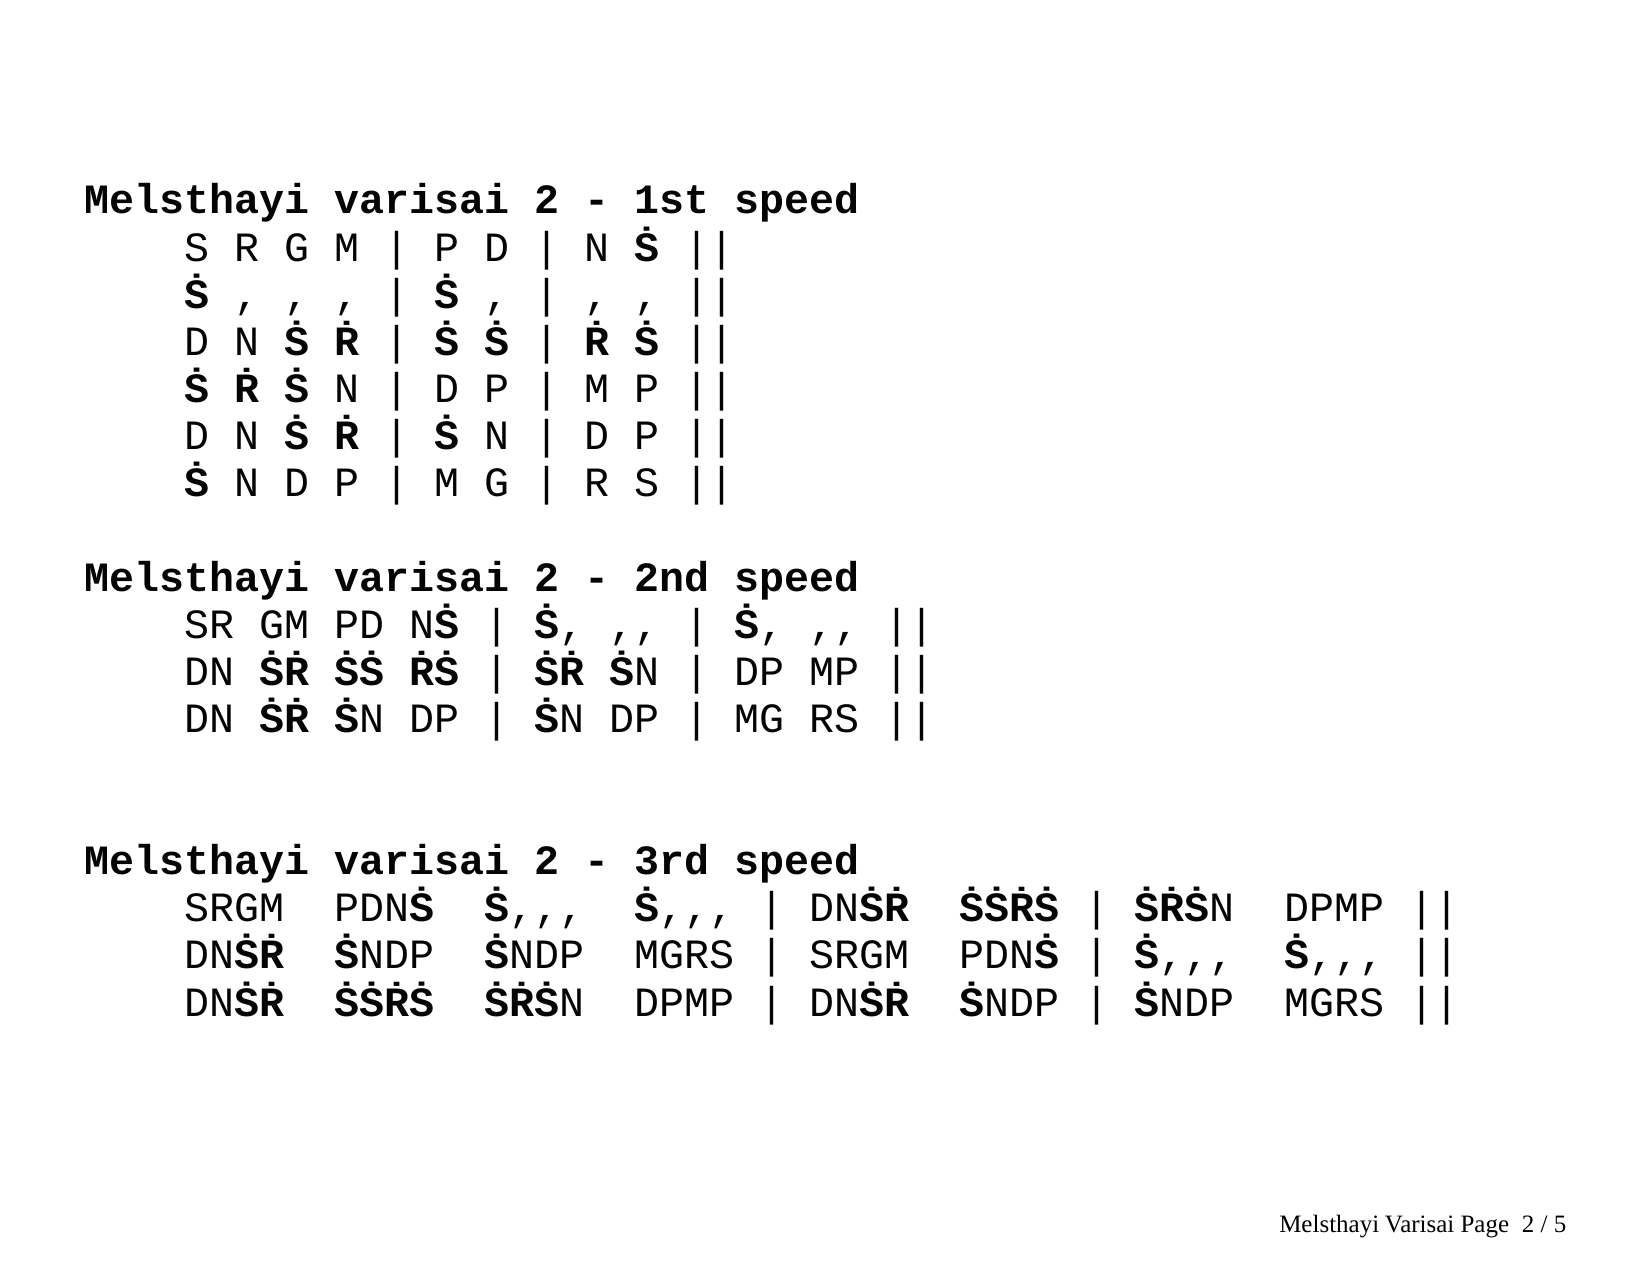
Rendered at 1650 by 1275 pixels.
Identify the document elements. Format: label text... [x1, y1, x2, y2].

text DN ṠṘ ṠN DP | ṠN DP | MG RS || [84, 698, 1566, 745]
text S R G M | P D | N Ṡ || [84, 226, 1566, 273]
text Melsthayi varisai 2 - 2nd speed [84, 557, 1566, 604]
text Melsthayi varisai 2 - 1st speed [84, 179, 1566, 226]
text D N Ṡ Ṙ | Ṡ N | D P || [84, 415, 1566, 462]
text Ṡ Ṙ Ṡ N | D P | M P || [84, 368, 1566, 415]
text DN ṠṘ ṠṠ ṘṠ | ṠṘ ṠN | DP MP || [84, 651, 1566, 698]
text DNṠṘ ṠṠṘṠ ṠṘṠN DPMP | DNṠṘ ṠNDP | ṠNDP MGRS || [84, 981, 1566, 1028]
text SRGM PDNṠ Ṡ,,, Ṡ,,, | DNṠṘ ṠṠṘṠ | ṠṘṠN DPMP || [84, 887, 1566, 934]
text SR GM PD NṠ | Ṡ, ,, | Ṡ, ,, || [84, 604, 1566, 651]
text Ṡ , , , | Ṡ , | , , || [84, 273, 1566, 321]
text Melsthayi varisai 2 - 3rd speed [84, 840, 1566, 887]
text DNṠṘ ṠNDP ṠNDP MGRS | SRGM PDNṠ | Ṡ,,, Ṡ,,, || [84, 934, 1566, 981]
text Ṡ N D P | M G | R S || [84, 462, 1566, 509]
text D N Ṡ Ṙ | Ṡ Ṡ | Ṙ Ṡ || [84, 321, 1566, 368]
